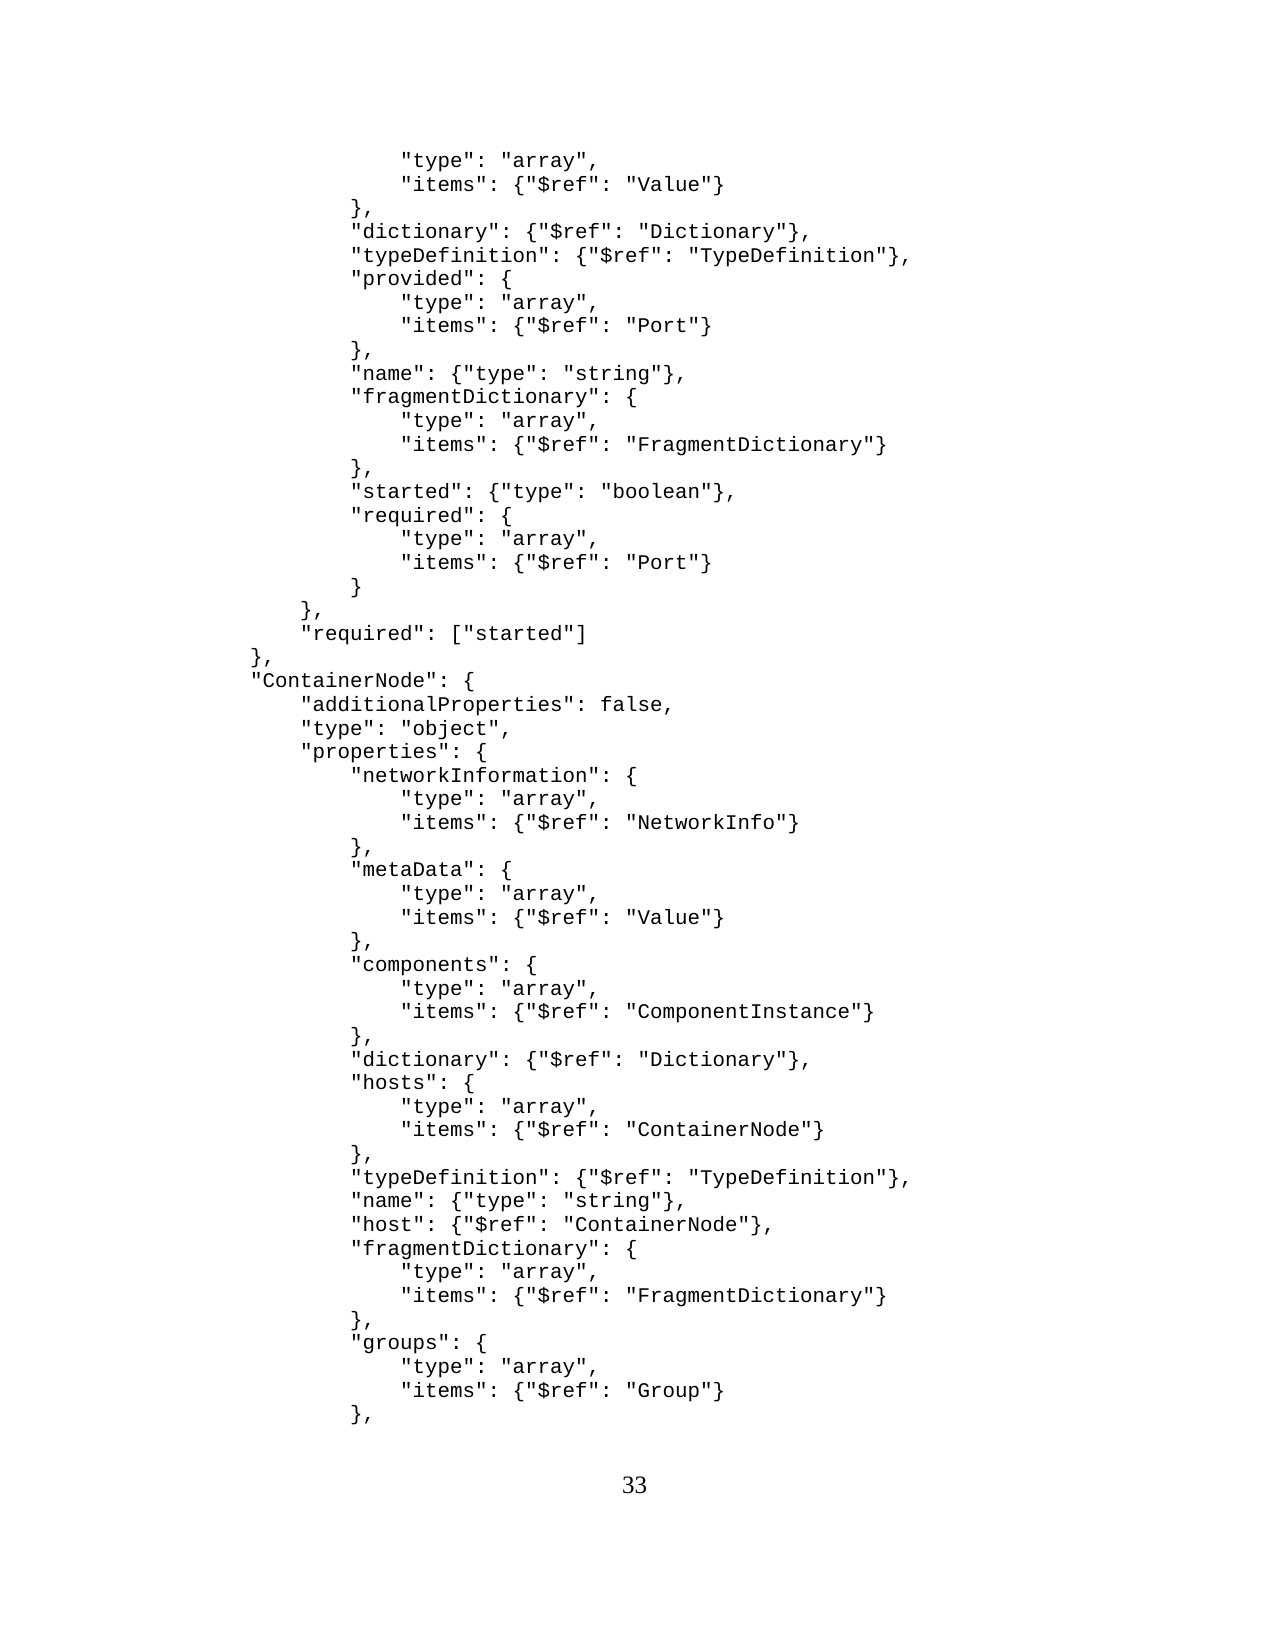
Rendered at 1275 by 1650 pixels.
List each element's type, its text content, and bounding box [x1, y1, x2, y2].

text "items": {"$ref": "NetworkInfo"} [150, 812, 1125, 836]
text "items": {"$ref": "Group"} [150, 1379, 1125, 1403]
text "name": {"type": "string"}, [150, 1190, 1125, 1214]
text "type": "array", [150, 1096, 1125, 1119]
text "typeDefinition": {"$ref": "TypeDefinition"}, [150, 1167, 1125, 1190]
text } [150, 576, 1125, 599]
text }, [150, 339, 1125, 363]
text "dictionary": {"$ref": "Dictionary"}, [150, 221, 1125, 244]
text }, [150, 647, 1125, 670]
text "properties": { [150, 741, 1125, 765]
text "type": "array", [150, 883, 1125, 907]
text "started": {"type": "boolean"}, [150, 481, 1125, 505]
text "fragmentDictionary": { [150, 1238, 1125, 1261]
text }, [150, 457, 1125, 481]
text "fragmentDictionary": { [150, 386, 1125, 410]
text "type": "array", [150, 1356, 1125, 1379]
text "additionalProperties": false, [150, 694, 1125, 717]
text }, [150, 197, 1125, 221]
text "items": {"$ref": "FragmentDictionary"} [150, 434, 1125, 457]
text "metaData": { [150, 859, 1125, 883]
text "components": { [150, 954, 1125, 978]
text }, [150, 599, 1125, 623]
text "type": "array", [150, 150, 1125, 174]
text "hosts": { [150, 1072, 1125, 1096]
text "type": "array", [150, 1261, 1125, 1285]
text }, [150, 1309, 1125, 1332]
text "items": {"$ref": "Port"} [150, 552, 1125, 576]
text }, [150, 1143, 1125, 1167]
text }, [150, 930, 1125, 954]
text "groups": { [150, 1332, 1125, 1356]
text "items": {"$ref": "Value"} [150, 907, 1125, 930]
text "type": "object", [150, 717, 1125, 741]
text "type": "array", [150, 292, 1125, 316]
text "typeDefinition": {"$ref": "TypeDefinition"}, [150, 244, 1125, 268]
text "type": "array", [150, 978, 1125, 1001]
text "items": {"$ref": "Port"} [150, 316, 1125, 339]
text "networkInformation": { [150, 765, 1125, 788]
text "type": "array", [150, 410, 1125, 434]
text "type": "array", [150, 788, 1125, 812]
text "required": { [150, 505, 1125, 528]
text "items": {"$ref": "FragmentDictionary"} [150, 1285, 1125, 1309]
text "provided": { [150, 268, 1125, 292]
text "name": {"type": "string"}, [150, 363, 1125, 386]
text "ContainerNode": { [150, 670, 1125, 694]
text }, [150, 836, 1125, 859]
text }, [150, 1025, 1125, 1048]
text "type": "array", [150, 528, 1125, 552]
text }, [150, 1403, 1125, 1427]
text "items": {"$ref": "ContainerNode"} [150, 1119, 1125, 1143]
text "required": ["started"] [150, 623, 1125, 647]
text "dictionary": {"$ref": "Dictionary"}, [150, 1048, 1125, 1072]
text "items": {"$ref": "Value"} [150, 174, 1125, 197]
text "host": {"$ref": "ContainerNode"}, [150, 1214, 1125, 1238]
text "items": {"$ref": "ComponentInstance"} [150, 1001, 1125, 1025]
